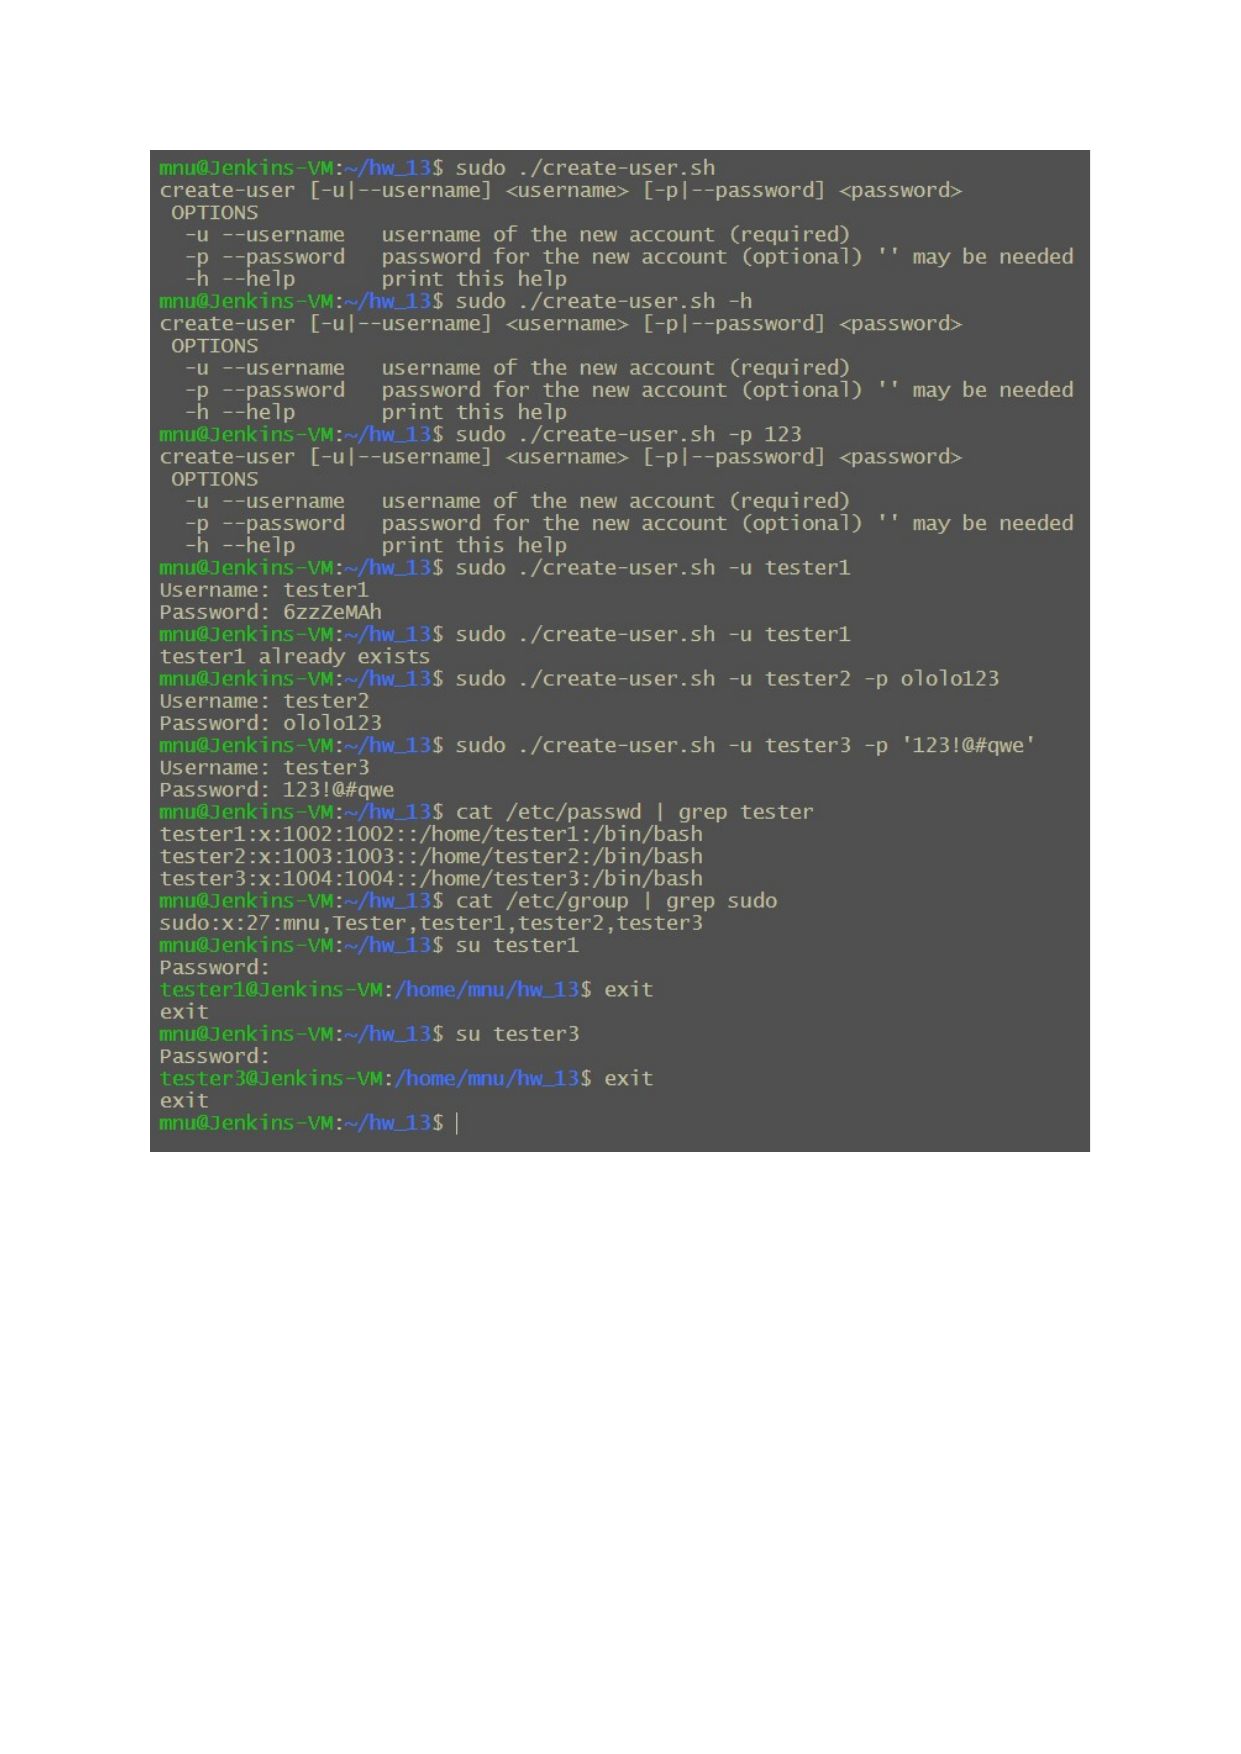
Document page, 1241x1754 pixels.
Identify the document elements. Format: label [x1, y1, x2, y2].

picture [150, 150, 1091, 1152]
